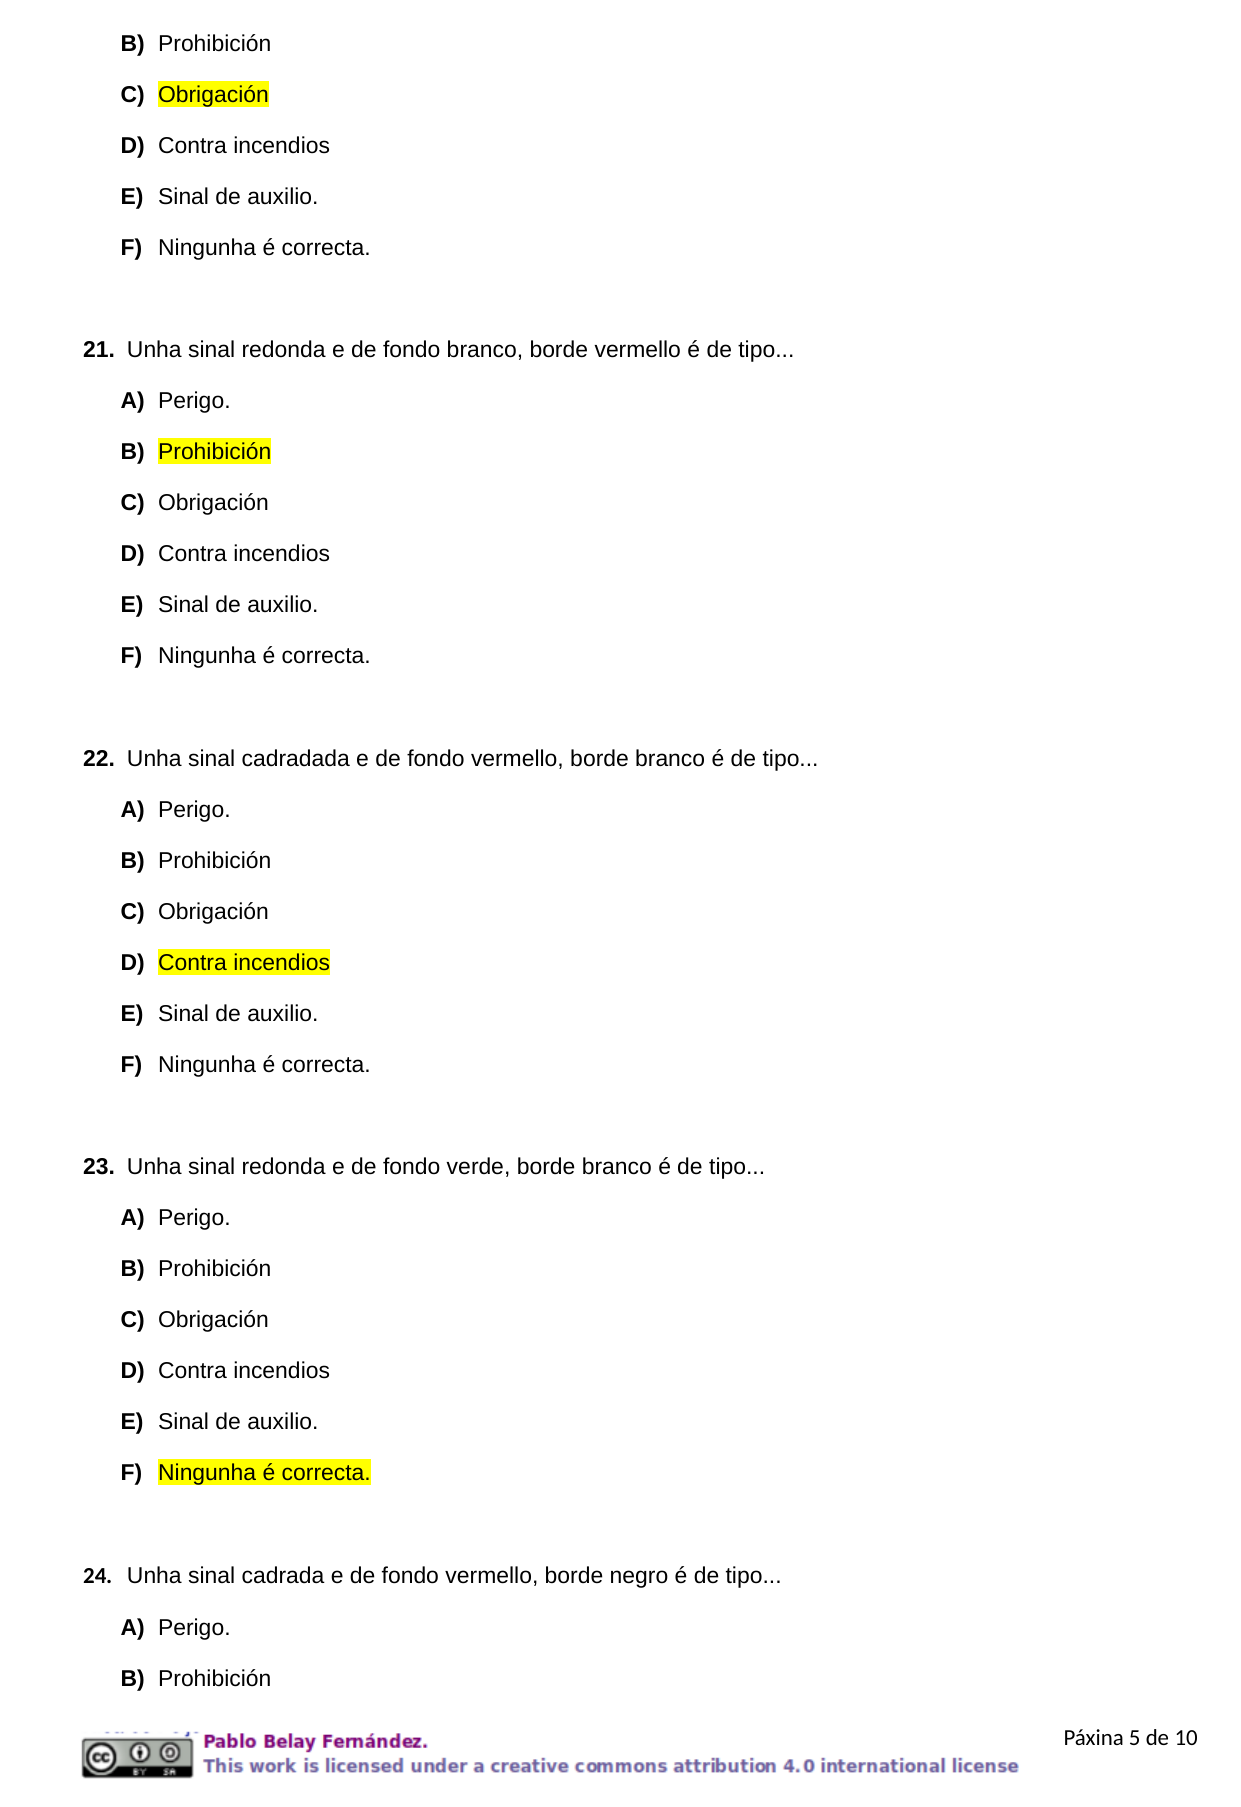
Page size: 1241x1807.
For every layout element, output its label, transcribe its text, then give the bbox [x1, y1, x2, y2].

list Unha sinal redonda e de fondo verde, borde branco é de tipo... [83, 1153, 1197, 1179]
list Perigo. [120, 1204, 1197, 1230]
picture [65, 1722, 1035, 1787]
list Unha sinal cadradada e de fondo vermello, borde branco é de tipo... [83, 744, 1197, 771]
list Sinal de auxilio. [120, 183, 1197, 209]
list Ningunha é correcta. [120, 642, 1197, 669]
list Obrigación [120, 489, 1197, 516]
list Sinal de auxilio. [120, 591, 1197, 618]
list Sinal de auxilio. [120, 1408, 1197, 1434]
list Contra incendios [120, 540, 1197, 567]
list Prohibición [120, 847, 1197, 873]
list Contra incendios [120, 949, 1197, 975]
list Obrigación [120, 898, 1197, 924]
list Sinal de auxilio. [120, 1000, 1197, 1026]
list Perigo. [120, 796, 1197, 822]
list Obrigación [120, 81, 1197, 107]
list Ningunha é correcta. [120, 1459, 1197, 1485]
list Perigo. [120, 1614, 1197, 1641]
list Perigo. [120, 387, 1197, 413]
list Prohibición [120, 1665, 1197, 1692]
list Obrigación [120, 1306, 1197, 1332]
list Prohibición [120, 438, 1197, 464]
list Unha sinal redonda e de fondo branco, borde vermello é de tipo... [83, 336, 1197, 362]
list Prohibición [120, 1255, 1197, 1281]
list Ningunha é correcta. [120, 1051, 1197, 1077]
list Prohibición [120, 30, 1197, 56]
list Contra incendios [120, 1357, 1197, 1383]
list Ningunha é correcta. [120, 234, 1197, 260]
list Unha sinal cadrada e de fondo vermello, borde negro é de tipo... [83, 1561, 1197, 1589]
list Contra incendios [120, 132, 1197, 158]
